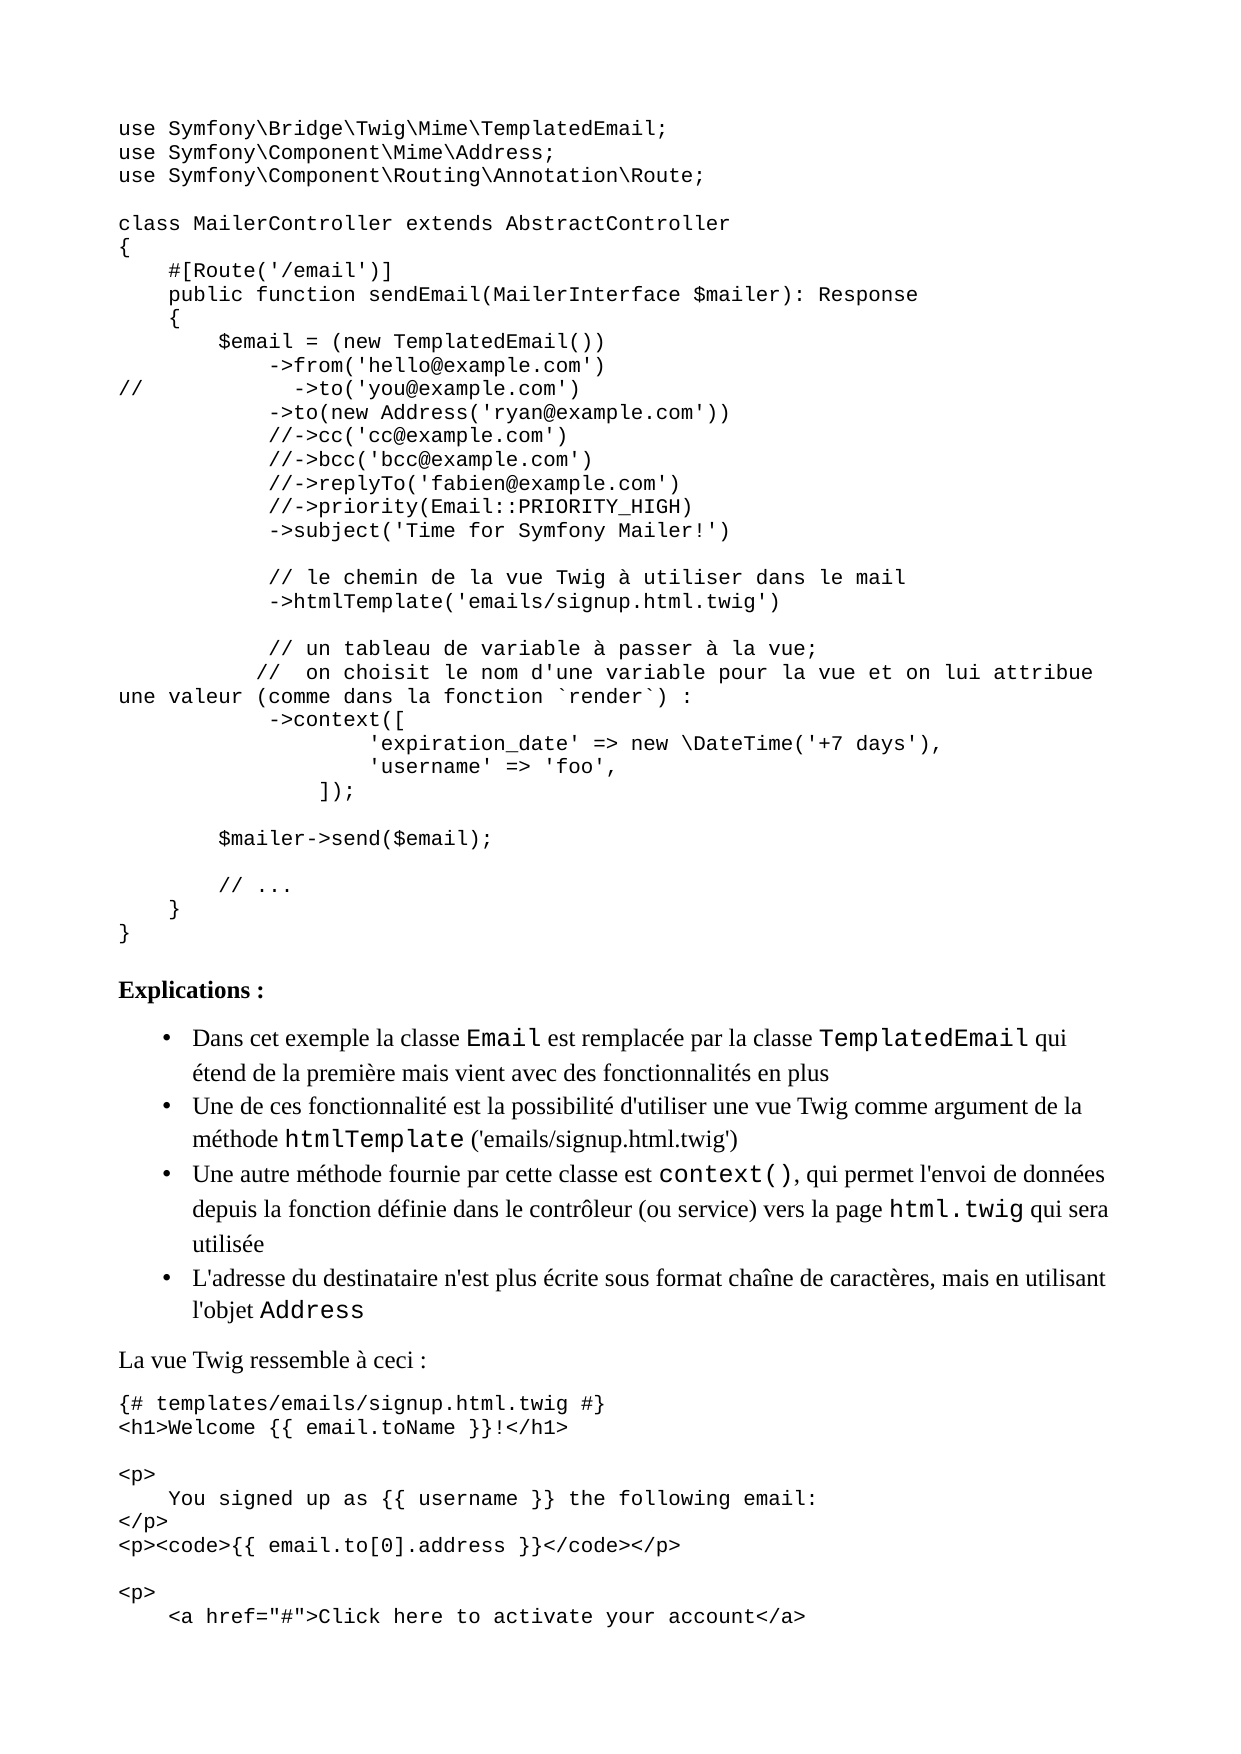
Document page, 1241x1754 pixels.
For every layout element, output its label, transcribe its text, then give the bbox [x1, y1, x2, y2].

list L'adresse du destinataire n'est plus écrite sous format chaîne de caractères, mais en utilisant l'objet Address [162, 1263, 1122, 1326]
text // on choisit le nom d'une variable pour la vue et on lui attribue une valeur (comme dans la fonction `render`) : [118, 662, 1122, 709]
text class MailerController extends AbstractController [118, 213, 1122, 236]
text ->htmlTemplate('emails/signup.html.twig') [118, 591, 1122, 615]
text <h1>Welcome {{ email.toName }}!</h1> [118, 1417, 1122, 1441]
list Dans cet exemple la classe Email est remplacée par la classe TemplatedEmail qui étend de la première mais vient avec des fonctionnalités en plus [162, 1023, 1122, 1087]
text <a href="#">Click here to activate your account</a> [118, 1606, 1122, 1630]
text You signed up as {{ username }} the following email: [118, 1488, 1122, 1511]
text //->priority(Email::PRIORITY_HIGH) [118, 496, 1122, 520]
text //->replyTo('fabien@example.com') [118, 473, 1122, 496]
text $mailer->send($email); [118, 827, 1122, 851]
text #[Route('/email')] [118, 260, 1122, 284]
text //->cc('cc@example.com') [118, 426, 1122, 449]
text 'expiration_date' => new \DateTime('+7 days'), [118, 733, 1122, 757]
text } [118, 922, 1122, 946]
text </p> [118, 1511, 1122, 1535]
text //->bcc('bcc@example.com') [118, 449, 1122, 473]
text La vue Twig ressemble à ceci : [118, 1346, 1122, 1374]
text // le chemin de la vue Twig à utiliser dans le mail [118, 567, 1122, 591]
text <p> [118, 1464, 1122, 1488]
text $email = (new TemplatedEmail()) [118, 331, 1122, 354]
text // un tableau de variable à passer à la vue; [118, 638, 1122, 662]
text { [118, 307, 1122, 331]
text ->context([ [118, 709, 1122, 733]
text Explications : [118, 975, 1122, 1004]
text {# templates/emails/signup.html.twig #} [118, 1393, 1122, 1417]
text <p><code>{{ email.to[0].address }}</code></p> [118, 1535, 1122, 1559]
list Une autre méthode fournie par cette classe est context(), qui permet l'envoi de données depuis la fonction définie dans le contrôleur (ou service) vers la page html.twig qui sera utilisée [162, 1159, 1122, 1258]
list Une de ces fonctionnalité est la possibilité d'utiliser une vue Twig comme argument de la méthode htmlTemplate ('emails/signup.html.twig') [162, 1091, 1122, 1155]
text ->subject('Time for Symfony Mailer!') [118, 520, 1122, 544]
text <p> [118, 1582, 1122, 1606]
text } [118, 898, 1122, 922]
text public function sendEmail(MailerInterface $mailer): Response [118, 284, 1122, 307]
text // ->to('you@example.com') [118, 378, 1122, 402]
text 'username' => 'foo', [118, 757, 1122, 780]
text use Symfony\Component\Routing\Annotation\Route; [118, 165, 1122, 189]
text // ... [118, 875, 1122, 898]
text use Symfony\Component\Mime\Address; [118, 142, 1122, 165]
text ->to(new Address('ryan@example.com')) [118, 402, 1122, 426]
text ]); [118, 780, 1122, 804]
text use Symfony\Bridge\Twig\Mime\TemplatedEmail; [118, 118, 1122, 142]
text { [118, 236, 1122, 260]
text ->from('hello@example.com') [118, 354, 1122, 378]
